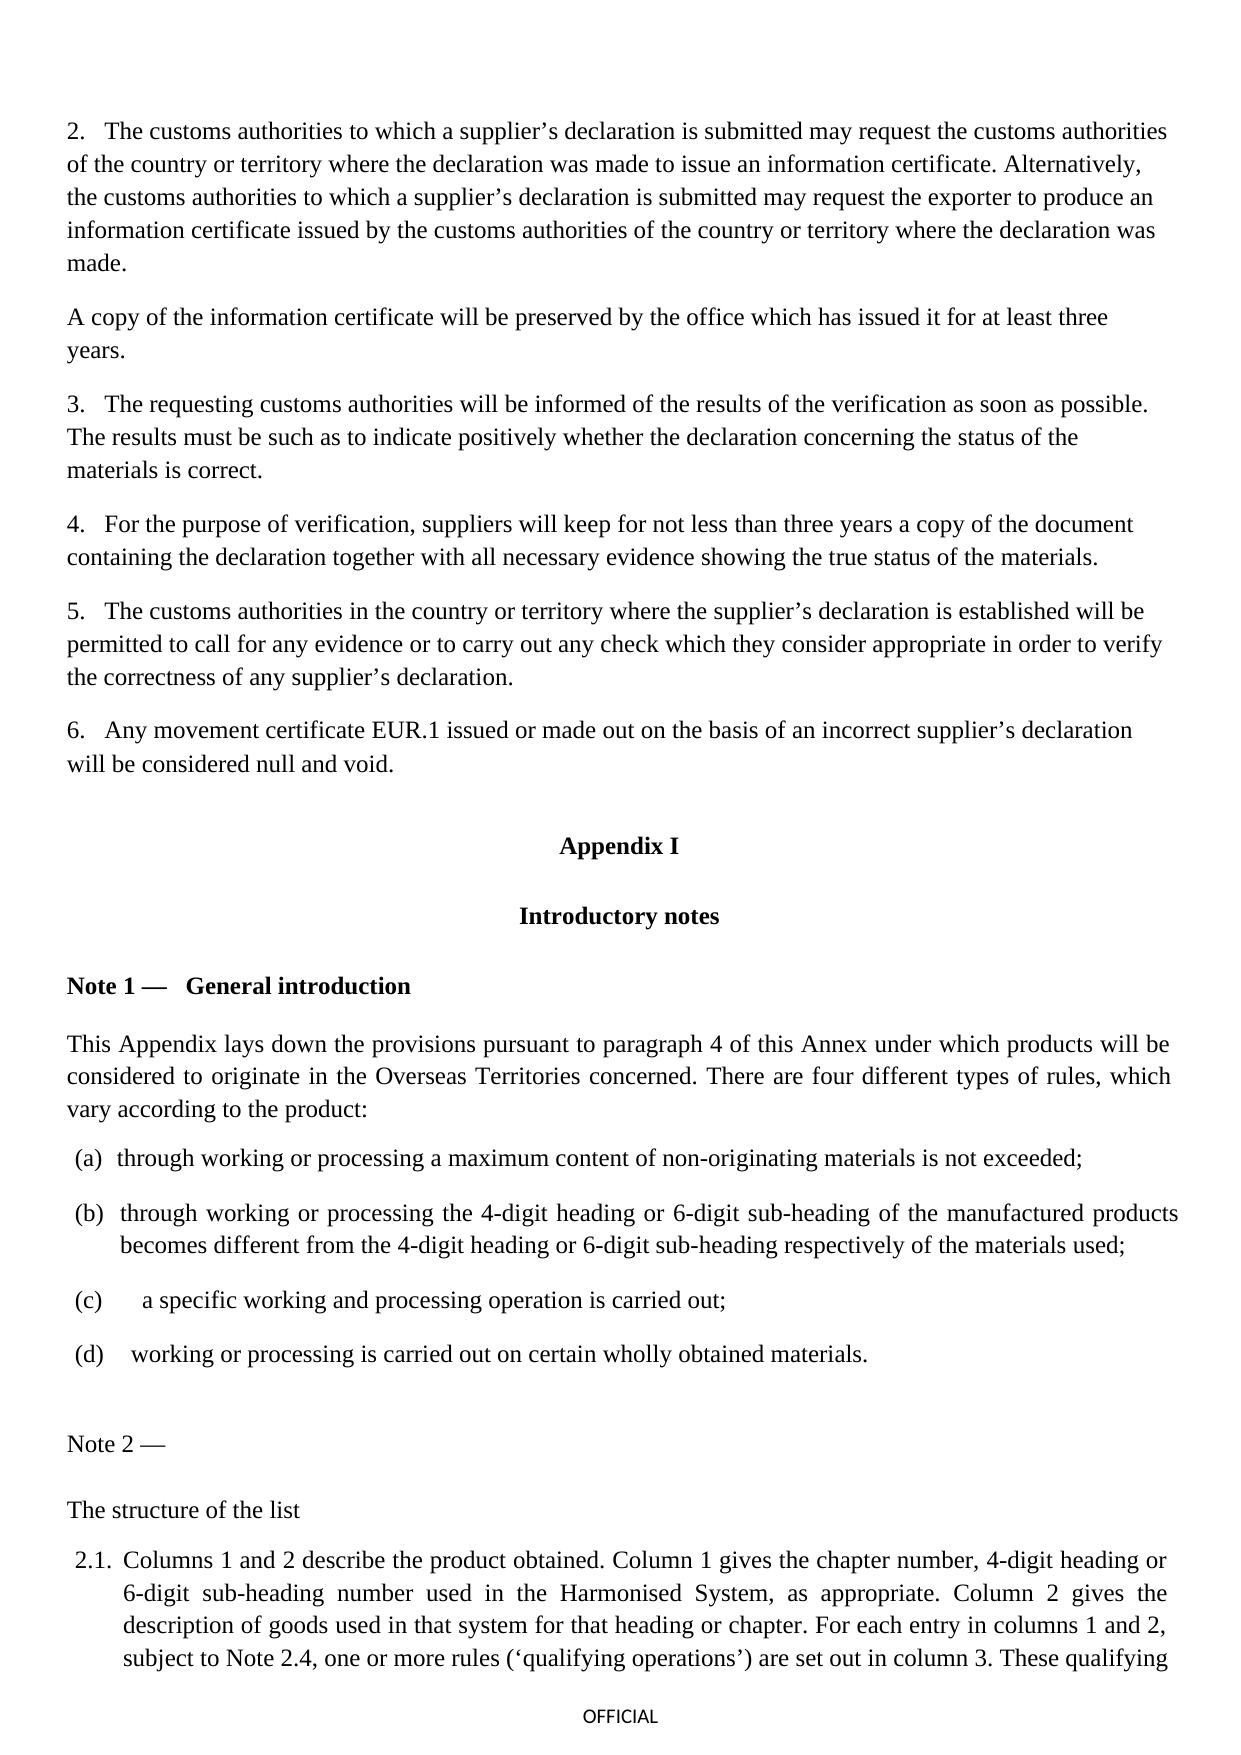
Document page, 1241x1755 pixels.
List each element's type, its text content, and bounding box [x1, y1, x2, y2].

text Note 2 — [67, 1426, 1172, 1458]
table_header a specific working and processing operation is carried out; [135, 1265, 1171, 1317]
table_header Columns 1 and 2 describe the product obtained. Column 1 gives the chapter number, 4-digit heading or 6-digit sub-heading number used in the Harmonised System, as appropriate. Column 2 gives the description of goods used in that system for that heading or chapter. For each entry in columns 1 and 2, subject to Note 2.4, one or more rules (‘qualifying operations’) are set out in column 3. These qualifying operations concern only non-originating materials. Where, in some cases, the entry in column 1 is preceded by ‘ex’, this signifies that the rule in column 3 applies only to the part of that heading as described in column 2. [116, 1526, 1171, 1678]
text This Appendix lays down the provisions pursuant to paragraph 4 of this Annex under which products will be considered to originate in the Overseas Territories concerned. There are four different types of rules, which vary according to the product: [67, 1025, 1172, 1122]
table_header working or processing is carried out on certain wholly obtained materials. [123, 1320, 1171, 1371]
text 6. Any movement certificate EUR.1 issued or made out on the basis of an incorrect supplier’s declaration will be considered null and void. [67, 716, 1172, 777]
table_header (a) [67, 1124, 108, 1175]
text Introductory notes [67, 897, 1172, 930]
text A copy of the information certificate will be preserved by the office which has issued it for at least three years. [67, 302, 1172, 364]
text 3. The requesting customs authorities will be informed of the results of the verification as soon as possible. The results must be such as to indicate positively whether the declaration concerning the status of the materials is correct. [67, 389, 1172, 484]
table_header (d) [67, 1320, 122, 1371]
text The structure of the list [67, 1492, 1172, 1524]
text 2. The customs authorities to which a supplier’s declaration is submitted may request the customs authorities of the country or territory where the declaration was made to issue an information certificate. Alternatively, the customs authorities to which a supplier’s declaration is submitted may request the exporter to produce an information certificate issued by the customs authorities of the country or territory where the declaration was made. [67, 116, 1172, 277]
table_header (b) [67, 1178, 111, 1262]
text Appendix I [67, 827, 1172, 860]
table_header through working or processing a maximum content of non-originating materials is not exceeded; [110, 1124, 1171, 1175]
text 5. The customs authorities in the country or territory where the supplier’s declaration is established will be permitted to call for any evidence or to carry out any check which they consider appropriate in order to verify the correctness of any supplier’s declaration. [67, 596, 1172, 691]
table_header through working or processing the 4-digit heading or 6-digit sub-heading of the manufactured products becomes different from the 4-digit heading or 6-digit sub-heading respectively of the materials used; [113, 1178, 1182, 1262]
text Note 1 — General introduction [67, 967, 1172, 1000]
table_header (c) [67, 1265, 133, 1317]
text 4. For the purpose of verification, suppliers will keep for not less than three years a copy of the document containing the declaration together with all necessary evidence showing the true status of the materials. [67, 509, 1172, 571]
table_header 2.1. [67, 1526, 114, 1678]
